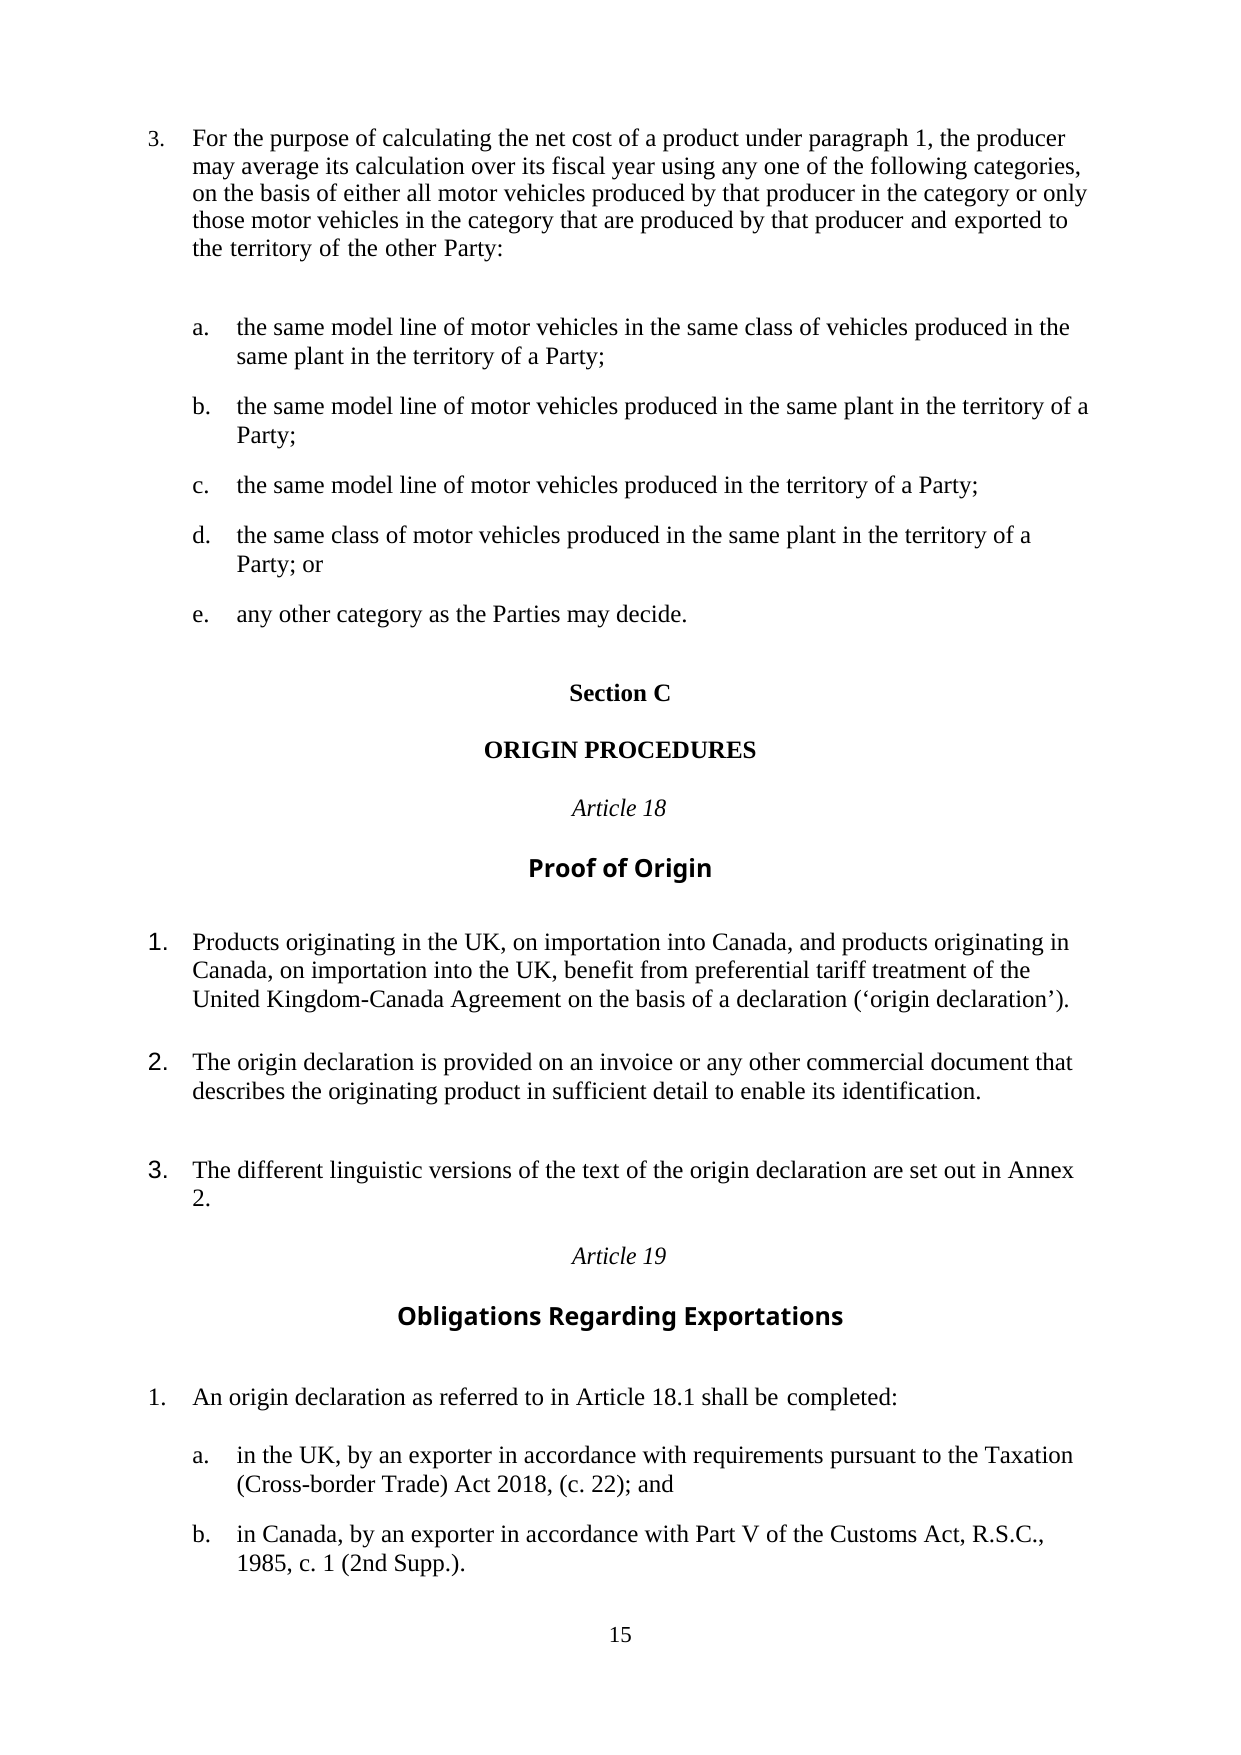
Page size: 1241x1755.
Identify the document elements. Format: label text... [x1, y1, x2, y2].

list For the purpose of calculating the net cost of a product under paragraph 1, the producer may average its calculation over its fiscal year using any one of the following categories, on the basis of either all motor vehicles produced by that producer in the category or only those motor vehicles in the category that are produced by that producer and exported to the territory of the other Party: [148, 125, 1093, 262]
text Article 19 [148, 1241, 1093, 1270]
text Obligations Regarding Exportations [148, 1298, 1093, 1332]
list in Canada, by an exporter in accordance with Part V of the Customs Act, R.S.C., 1985, c. 1 (2nd Supp.). [192, 1519, 1093, 1577]
list any other category as the Parties may decide. [192, 599, 1093, 628]
list Products originating in the UK, on importation into Canada, and products originating in Canada, on importation into the UK, benefit from preferential tariff treatment of the United Kingdom-Canada Agreement on the basis of a declaration (‘origin declaration’). [148, 927, 1093, 1013]
list The origin declaration is provided on an invoice or any other commercial document that describes the originating product in sufficient detail to enable its identification. [148, 1047, 1093, 1105]
list An origin declaration as referred to in Article 18.1 shall be completed: [148, 1382, 1093, 1411]
list the same model line of motor vehicles produced in the territory of a Party; [192, 470, 1093, 499]
list the same model line of motor vehicles produced in the same plant in the territory of a Party; [192, 391, 1093, 449]
list the same model line of motor vehicles in the same class of vehicles produced in the same plant in the territory of a Party; [192, 312, 1093, 370]
list in the UK, by an exporter in accordance with requirements pursuant to the Taxation (Cross-border Trade) Act 2018, (c. 22); and [192, 1441, 1093, 1498]
text ORIGIN PROCEDURES [148, 735, 1093, 764]
text Proof of Origin [148, 850, 1093, 884]
text Article 18 [148, 793, 1093, 822]
text Section C [148, 678, 1093, 707]
list the same class of motor vehicles produced in the same plant in the territory of a Party; or [192, 521, 1093, 578]
list The different linguistic versions of the text of the origin declaration are set out in Annex 2. [148, 1154, 1093, 1212]
